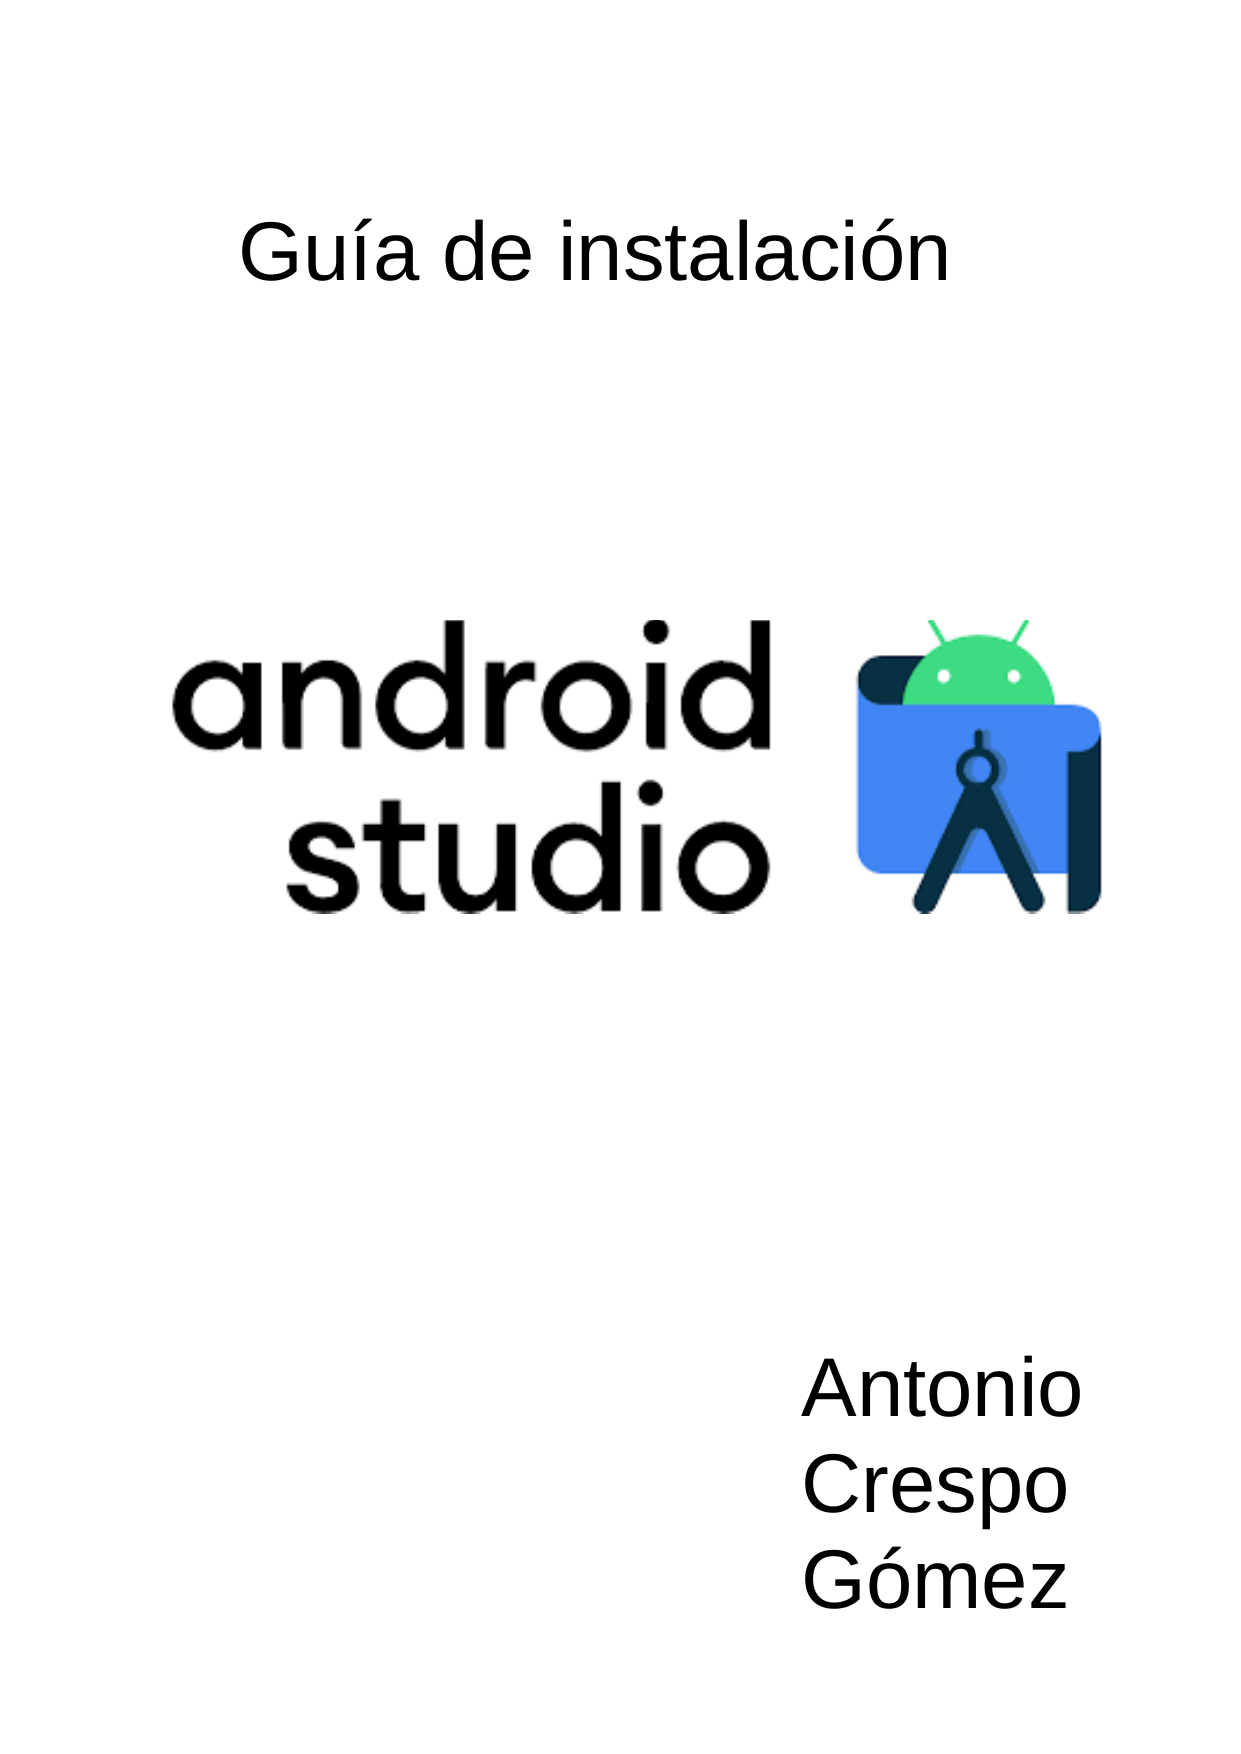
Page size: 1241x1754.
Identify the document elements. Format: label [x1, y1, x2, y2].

picture [171, 620, 1104, 914]
